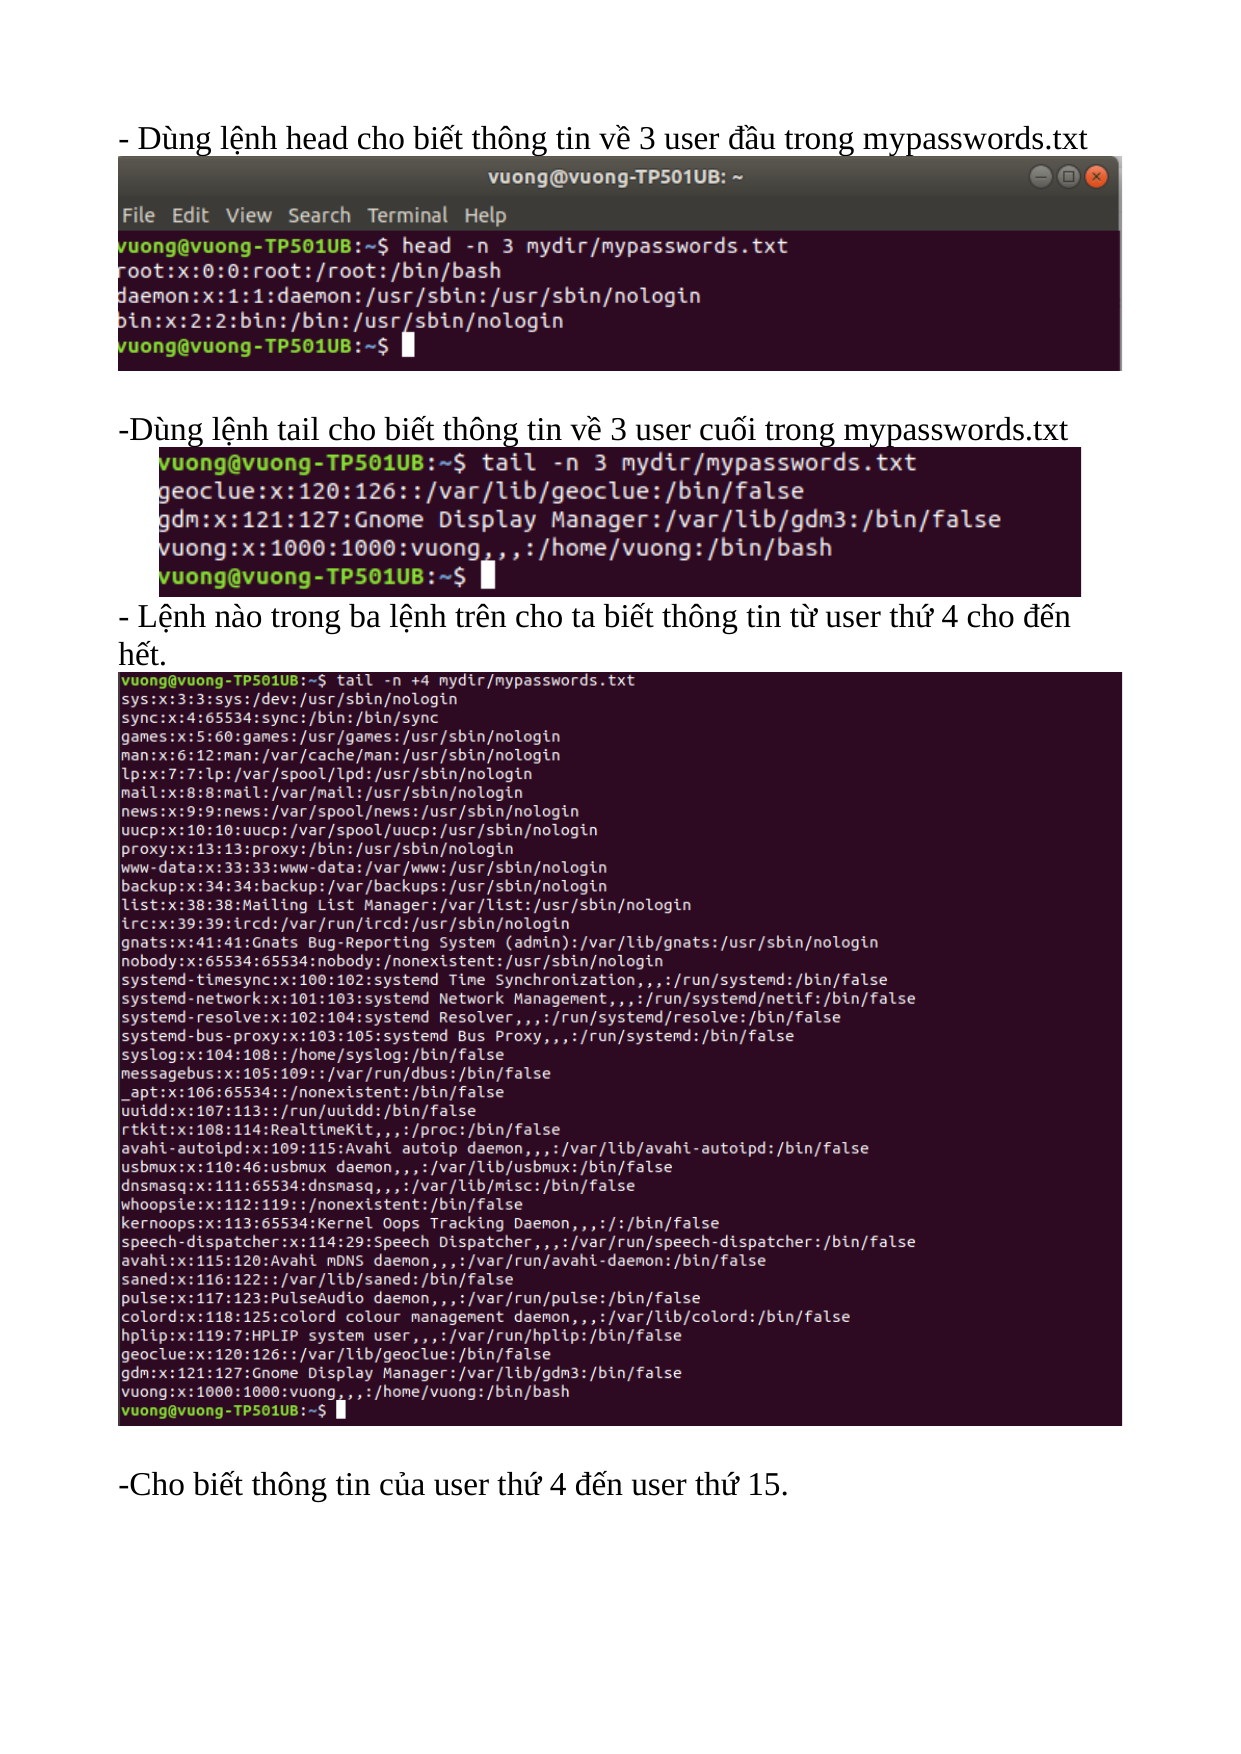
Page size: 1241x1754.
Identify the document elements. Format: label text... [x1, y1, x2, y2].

text - Dùng lệnh head cho biết thông tin về 3 user đầu trong mypasswords.txt [118, 118, 1122, 156]
text - Lệnh nào trong ba lệnh trên cho ta biết thông tin từ user thứ 4 cho đến hết. [118, 448, 1122, 672]
text -Cho biết thông tin của user thứ 4 đến user thứ 15. [118, 1464, 1122, 1502]
picture [118, 672, 1123, 1426]
text -Dùng lệnh tail cho biết thông tin về 3 user cuối trong mypasswords.txt [118, 409, 1122, 448]
picture [118, 156, 1123, 371]
picture [159, 447, 1082, 597]
